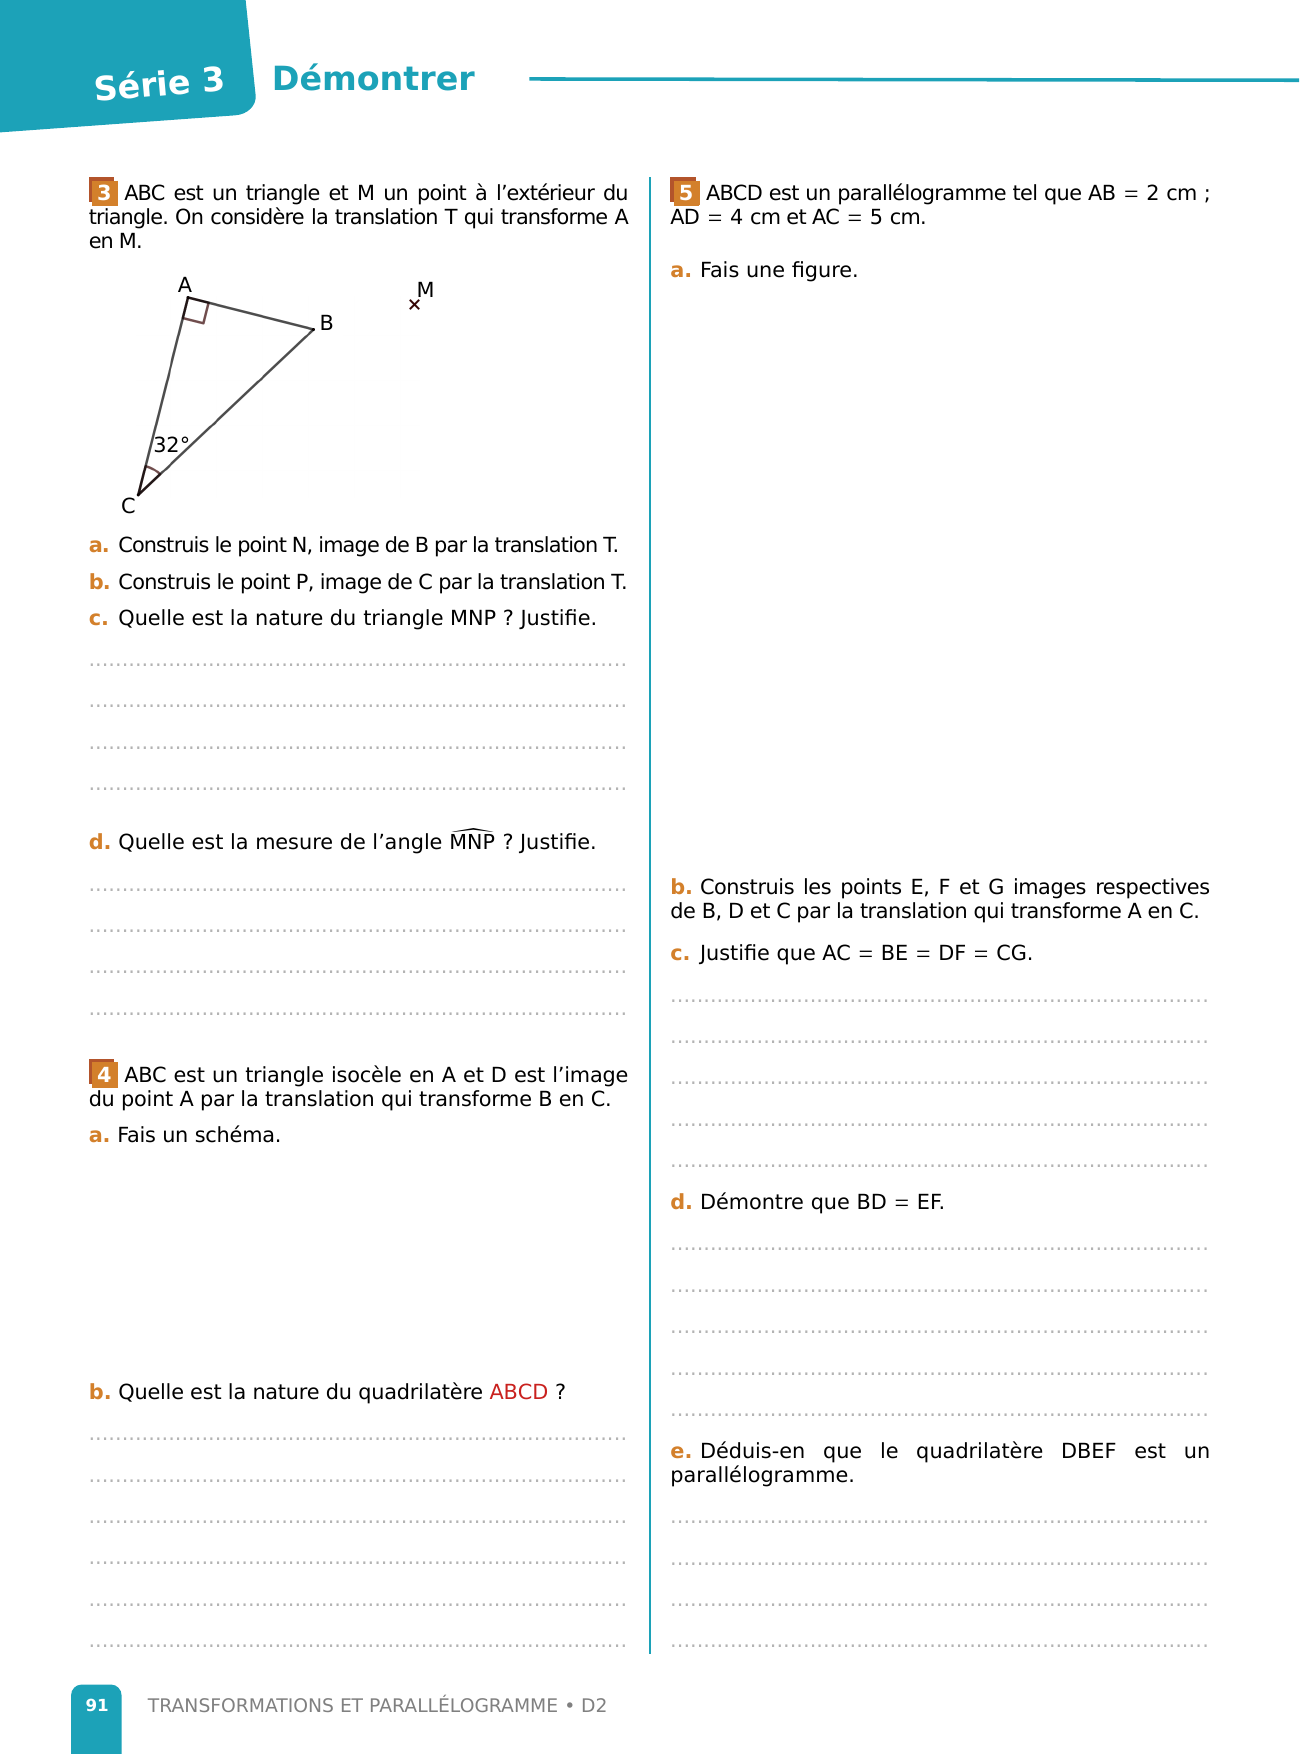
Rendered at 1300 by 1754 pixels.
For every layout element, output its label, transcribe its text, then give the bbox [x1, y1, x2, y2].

list Construis le point N, image de B par la translation T. [88, 533, 629, 558]
list Fais une figure. [670, 241, 1211, 283]
list Construis le point P, image de C par la translation T. [88, 570, 629, 594]
subtitle ABC est un triangle isocèle en A et D est l’image du point A par la translation qui transforme B en C. [88, 1059, 629, 1111]
list Justifie que AC = BE = DF = CG. [670, 941, 1211, 966]
subtitle ABCD est un parallélogramme tel que AB  2 cm ; AD  4 cm et AC  5 cm. [670, 177, 1211, 229]
subtitle b. Quelle est la nature du quadrilatère ABCD ? [88, 1380, 629, 1404]
list Déduis-en que le quadrilatère DBEF est un parallélogramme. [670, 1439, 1211, 1487]
subtitle a. Fais un schéma. [88, 1123, 629, 1147]
list Quelle est la mesure de l’angle ? Justifie. [88, 813, 629, 854]
list Quelle est la nature du triangle MNP ? Justifie. [88, 606, 629, 630]
picture [135, 296, 421, 498]
subtitle ABC est un triangle et M un point à l’extérieur du triangle. On considère la translation T qui transforme A en M. [88, 177, 629, 254]
list Construis les points E, F et G images respectives de B, D et C par la translation qui transforme A en C. [670, 875, 1211, 924]
list Démontre que BD = EF. [670, 1190, 1211, 1214]
